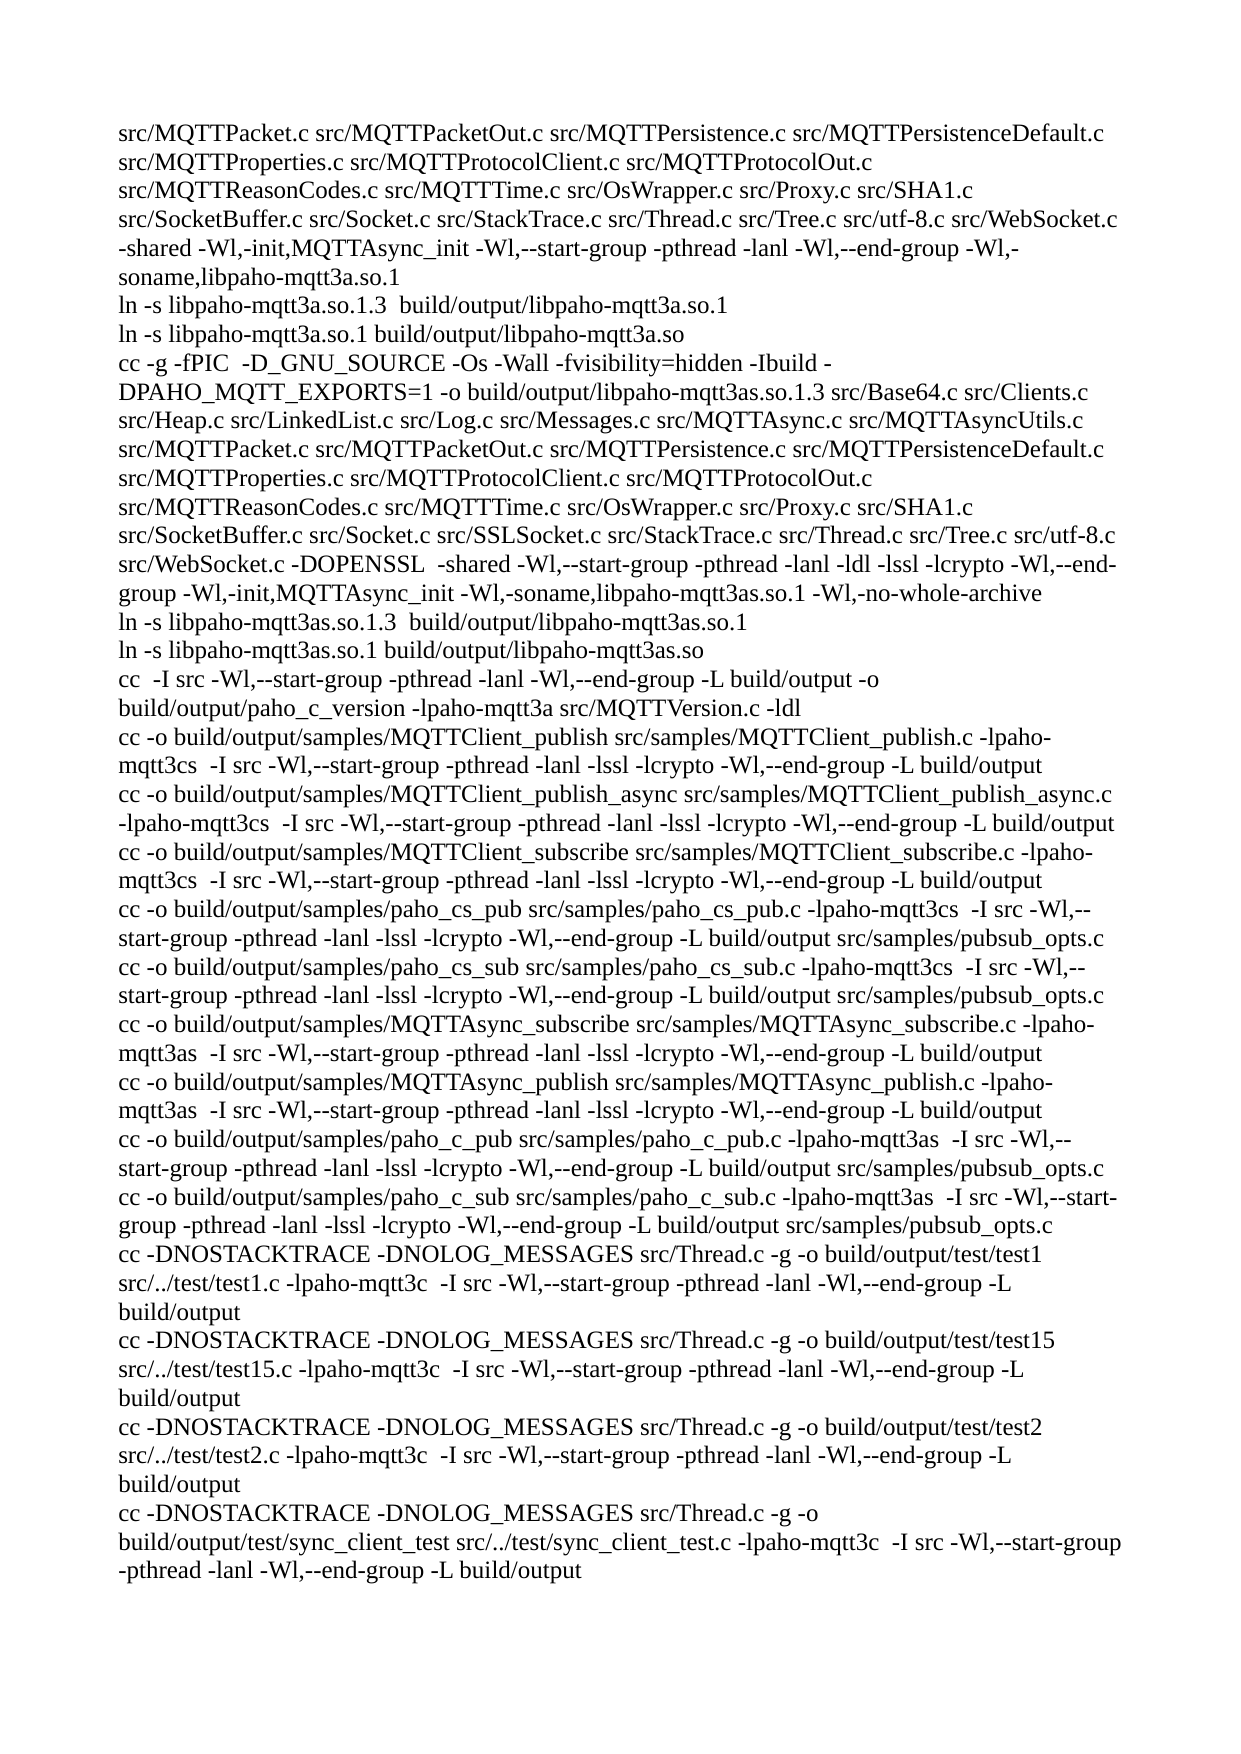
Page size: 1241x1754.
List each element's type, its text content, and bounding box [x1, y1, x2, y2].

text cc -DNOSTACKTRACE -DNOLOG_MESSAGES src/Thread.c -g -o build/output/test/test2 src/../test/test2.c -lpaho-mqtt3c -I src -Wl,--start-group -pthread -lanl -Wl,--end-group -L build/output [118, 1412, 1122, 1498]
text cc -DNOSTACKTRACE -DNOLOG_MESSAGES src/Thread.c -g -o build/output/test/sync_client_test src/../test/sync_client_test.c -lpaho-mqtt3c -I src -Wl,--start-group -pthread -lanl -Wl,--end-group -L build/output [118, 1498, 1122, 1584]
text cc -DNOSTACKTRACE -DNOLOG_MESSAGES src/Thread.c -g -o build/output/test/test15 src/../test/test15.c -lpaho-mqtt3c -I src -Wl,--start-group -pthread -lanl -Wl,--end-group -L build/output [118, 1326, 1122, 1412]
text cc -o build/output/samples/paho_cs_sub src/samples/paho_cs_sub.c -lpaho-mqtt3cs -I src -Wl,--start-group -pthread -lanl -lssl -lcrypto -Wl,--end-group -L build/output src/samples/pubsub_opts.c [118, 952, 1122, 1009]
text ln -s libpaho-mqtt3a.so.1.3 build/output/libpaho-mqtt3a.so.1 [118, 291, 1122, 319]
text ln -s libpaho-mqtt3as.so.1.3 build/output/libpaho-mqtt3as.so.1 [118, 607, 1122, 636]
text cc -o build/output/samples/MQTTClient_publish src/samples/MQTTClient_publish.c -lpaho-mqtt3cs -I src -Wl,--start-group -pthread -lanl -lssl -lcrypto -Wl,--end-group -L build/output [118, 722, 1122, 779]
text ln -s libpaho-mqtt3as.so.1 build/output/libpaho-mqtt3as.so [118, 636, 1122, 664]
text cc -o build/output/samples/MQTTClient_publish_async src/samples/MQTTClient_publish_async.c -lpaho-mqtt3cs -I src -Wl,--start-group -pthread -lanl -lssl -lcrypto -Wl,--end-group -L build/output [118, 779, 1122, 837]
text cc -o build/output/samples/MQTTAsync_subscribe src/samples/MQTTAsync_subscribe.c -lpaho-mqtt3as -I src -Wl,--start-group -pthread -lanl -lssl -lcrypto -Wl,--end-group -L build/output [118, 1009, 1122, 1067]
text cc -DNOSTACKTRACE -DNOLOG_MESSAGES src/Thread.c -g -o build/output/test/test1 src/../test/test1.c -lpaho-mqtt3c -I src -Wl,--start-group -pthread -lanl -Wl,--end-group -L build/output [118, 1239, 1122, 1326]
text cc -o build/output/samples/paho_c_sub src/samples/paho_c_sub.c -lpaho-mqtt3as -I src -Wl,--start-group -pthread -lanl -lssl -lcrypto -Wl,--end-group -L build/output src/samples/pubsub_opts.c [118, 1182, 1122, 1239]
text cc -o build/output/samples/MQTTClient_subscribe src/samples/MQTTClient_subscribe.c -lpaho-mqtt3cs -I src -Wl,--start-group -pthread -lanl -lssl -lcrypto -Wl,--end-group -L build/output [118, 837, 1122, 894]
text cc -g -fPIC -D_GNU_SOURCE -Os -Wall -fvisibility=hidden -Ibuild -DPAHO_MQTT_EXPORTS=1 -o build/output/libpaho-mqtt3as.so.1.3 src/Base64.c src/Clients.c src/Heap.c src/LinkedList.c src/Log.c src/Messages.c src/MQTTAsync.c src/MQTTAsyncUtils.c src/MQTTPacket.c src/MQTTPacketOut.c src/MQTTPersistence.c src/MQTTPersistenceDefault.c src/MQTTProperties.c src/MQTTProtocolClient.c src/MQTTProtocolOut.c src/MQTTReasonCodes.c src/MQTTTime.c src/OsWrapper.c src/Proxy.c src/SHA1.c src/SocketBuffer.c src/Socket.c src/SSLSocket.c src/StackTrace.c src/Thread.c src/Tree.c src/utf-8.c src/WebSocket.c -DOPENSSL -shared -Wl,--start-group -pthread -lanl -ldl -lssl -lcrypto -Wl,--end-group -Wl,-init,MQTTAsync_init -Wl,-soname,libpaho-mqtt3as.so.1 -Wl,-no-whole-archive [118, 348, 1122, 607]
text ln -s libpaho-mqtt3a.so.1 build/output/libpaho-mqtt3a.so [118, 319, 1122, 348]
text cc -o build/output/samples/paho_c_pub src/samples/paho_c_pub.c -lpaho-mqtt3as -I src -Wl,--start-group -pthread -lanl -lssl -lcrypto -Wl,--end-group -L build/output src/samples/pubsub_opts.c [118, 1124, 1122, 1182]
text cc -I src -Wl,--start-group -pthread -lanl -Wl,--end-group -L build/output -o build/output/paho_c_version -lpaho-mqtt3a src/MQTTVersion.c -ldl [118, 664, 1122, 722]
text cc -o build/output/samples/MQTTAsync_publish src/samples/MQTTAsync_publish.c -lpaho-mqtt3as -I src -Wl,--start-group -pthread -lanl -lssl -lcrypto -Wl,--end-group -L build/output [118, 1067, 1122, 1124]
text cc -o build/output/samples/paho_cs_pub src/samples/paho_cs_pub.c -lpaho-mqtt3cs -I src -Wl,--start-group -pthread -lanl -lssl -lcrypto -Wl,--end-group -L build/output src/samples/pubsub_opts.c [118, 894, 1122, 952]
text src/MQTTPacket.c src/MQTTPacketOut.c src/MQTTPersistence.c src/MQTTPersistenceDefault.c src/MQTTProperties.c src/MQTTProtocolClient.c src/MQTTProtocolOut.c src/MQTTReasonCodes.c src/MQTTTime.c src/OsWrapper.c src/Proxy.c src/SHA1.c src/SocketBuffer.c src/Socket.c src/StackTrace.c src/Thread.c src/Tree.c src/utf-8.c src/WebSocket.c -shared -Wl,-init,MQTTAsync_init -Wl,--start-group -pthread -lanl -Wl,--end-group -Wl,-soname,libpaho-mqtt3a.so.1 [118, 118, 1122, 291]
